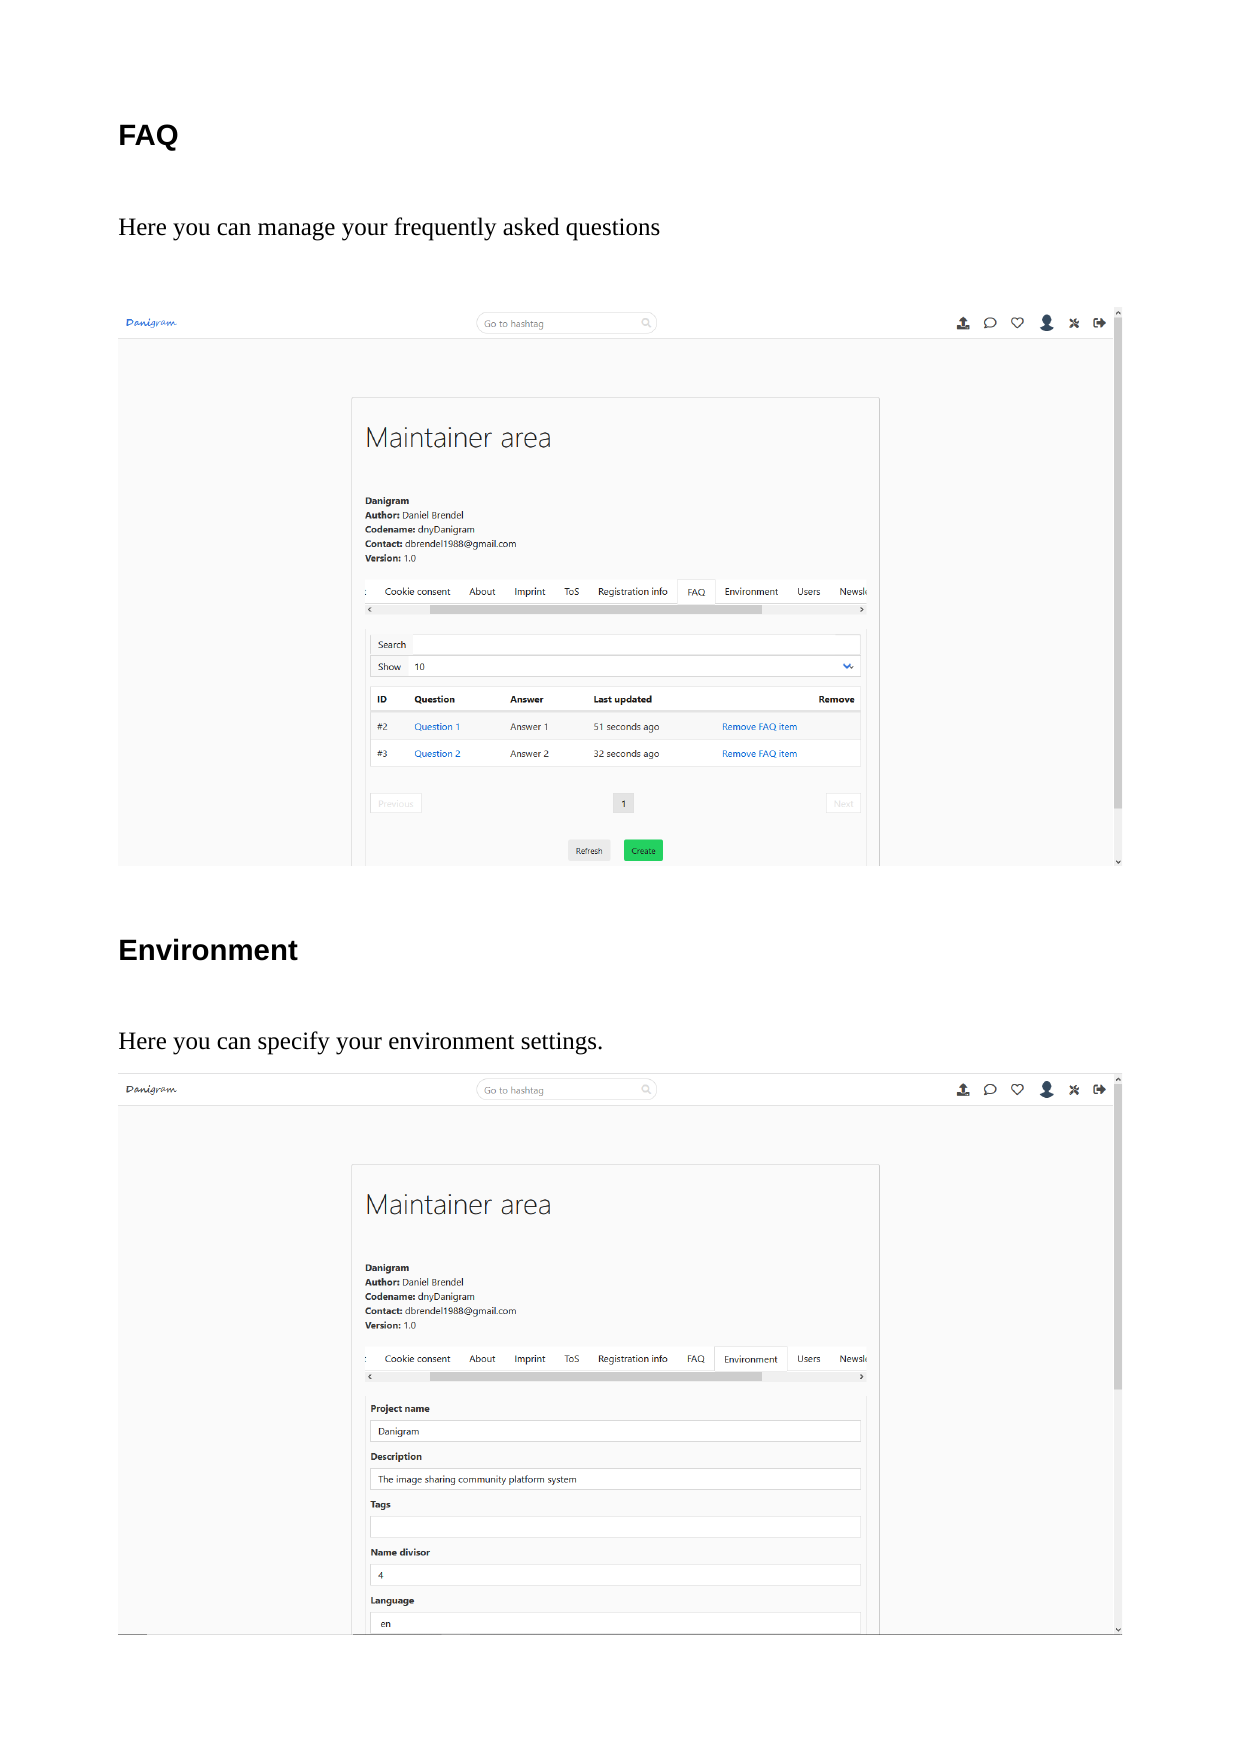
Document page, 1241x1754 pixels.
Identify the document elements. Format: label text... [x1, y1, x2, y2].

text Here you can manage your frequently asked questions [118, 212, 1122, 241]
picture [118, 1073, 1123, 1635]
subtitle Environment [118, 932, 1122, 966]
text Here you can specify your environment settings. [118, 1026, 1122, 1055]
picture [118, 307, 1123, 866]
subtitle FAQ [118, 118, 1122, 152]
